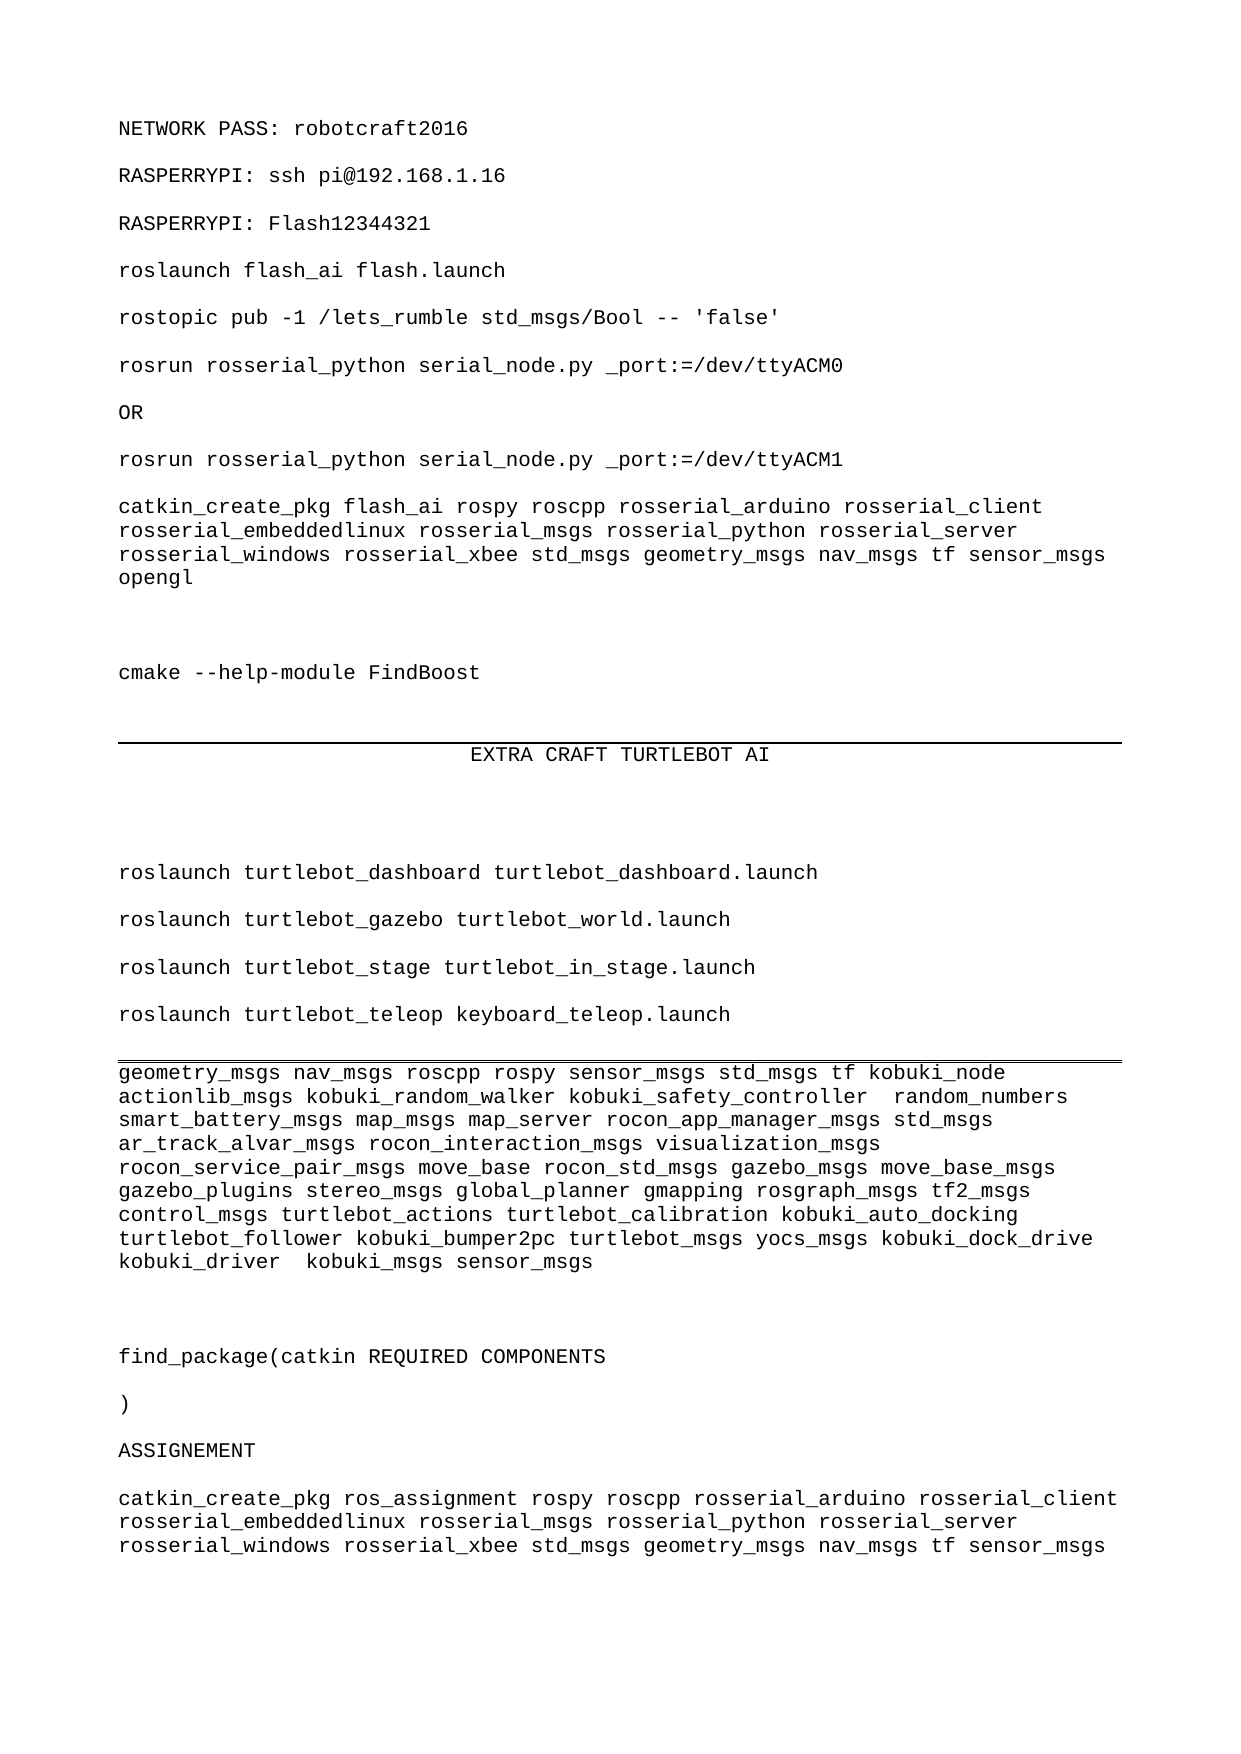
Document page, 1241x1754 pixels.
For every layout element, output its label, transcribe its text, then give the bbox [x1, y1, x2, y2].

text catkin_create_pkg ros_assignment rospy roscpp rosserial_arduino rosserial_client rosserial_embeddedlinux rosserial_msgs rosserial_python rosserial_server rosserial_windows rosserial_xbee std_msgs geometry_msgs nav_msgs tf sensor_msgs [118, 1488, 1122, 1559]
text NETWORK PASS: robotcraft2016 [118, 118, 1122, 142]
text cmake --help-module FindBoost [118, 662, 1122, 686]
text RASPERRYPI: ssh pi@192.168.1.16 [118, 165, 1122, 189]
text EXTRA CRAFT TURTLEBOT AI [118, 744, 1122, 767]
text OR [118, 402, 1122, 426]
text roslaunch turtlebot_stage turtlebot_in_stage.launch [118, 957, 1122, 980]
text roslaunch turtlebot_gazebo turtlebot_world.launch [118, 909, 1122, 933]
text ASSIGNEMENT [118, 1441, 1122, 1464]
text RASPERRYPI: Flash12344321 [118, 213, 1122, 236]
text rosrun rosserial_python serial_node.py _port:=/dev/ttyACM0 [118, 354, 1122, 378]
text geometry_msgs nav_msgs roscpp rospy sensor_msgs std_msgs tf kobuki_node actionlib_msgs kobuki_random_walker kobuki_safety_controller random_numbers smart_battery_msgs map_msgs map_server rocon_app_manager_msgs std_msgs ar_track_alvar_msgs rocon_interaction_msgs visualization_msgs rocon_service_pair_msgs move_base rocon_std_msgs gazebo_msgs move_base_msgs gazebo_plugins stereo_msgs global_planner gmapping rosgraph_msgs tf2_msgs control_msgs turtlebot_actions turtlebot_calibration kobuki_auto_docking turtlebot_follower kobuki_bumper2pc turtlebot_msgs yocs_msgs kobuki_dock_drive kobuki_driver kobuki_msgs sensor_msgs [118, 1063, 1122, 1275]
text roslaunch turtlebot_teleop keyboard_teleop.launch [118, 1004, 1122, 1028]
text find_package(catkin REQUIRED COMPONENTS [118, 1346, 1122, 1369]
text catkin_create_pkg flash_ai rospy roscpp rosserial_arduino rosserial_client rosserial_embeddedlinux rosserial_msgs rosserial_python rosserial_server rosserial_windows rosserial_xbee std_msgs geometry_msgs nav_msgs tf sensor_msgs opengl [118, 496, 1122, 591]
text roslaunch flash_ai flash.launch [118, 260, 1122, 284]
text ) [118, 1393, 1122, 1417]
text rostopic pub -1 /lets_rumble std_msgs/Bool -- 'false' [118, 307, 1122, 331]
text roslaunch turtlebot_dashboard turtlebot_dashboard.launch [118, 862, 1122, 886]
text rosrun rosserial_python serial_node.py _port:=/dev/ttyACM1 [118, 449, 1122, 473]
